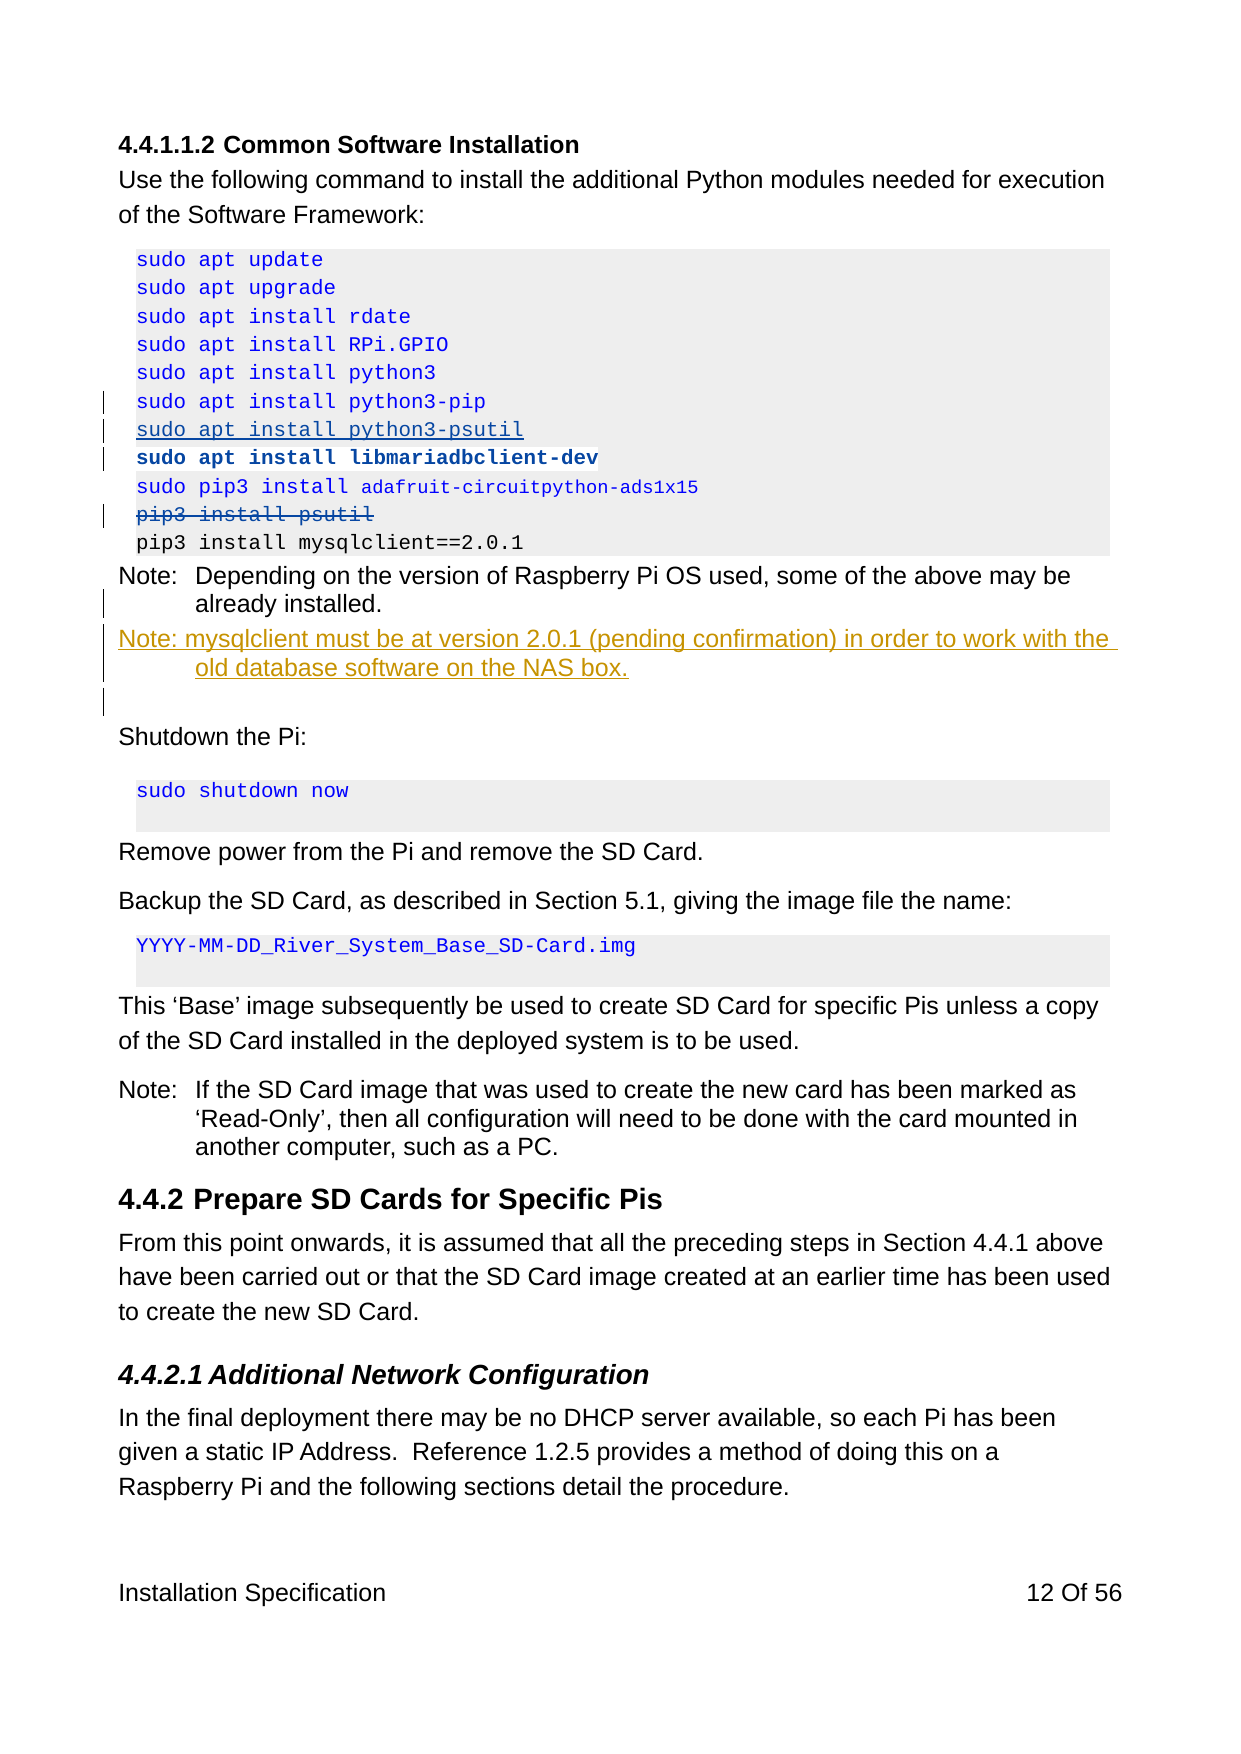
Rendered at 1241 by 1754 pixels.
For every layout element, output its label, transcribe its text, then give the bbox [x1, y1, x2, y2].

text sudo apt upgrade [136, 277, 1110, 301]
text Use the following command to install the additional Python modules needed for execution of the Software Framework: [118, 165, 1122, 229]
text sudo apt install python3-pip [136, 391, 1110, 414]
text From this point onwards, it is assumed that all the preceding steps in Section 4.4.1 above have been carried out or that the SD Card image created at an earlier time has been used to create the new SD Card. [118, 1228, 1122, 1326]
text Note: Depending on the version of Raspberry Pi OS used, some of the above may be already installed. [118, 561, 1122, 618]
text sudo shutdown now [136, 780, 1110, 803]
subtitle Additional Network Configuration [118, 1358, 1122, 1390]
text sudo apt install libmariadbclient-dev [136, 447, 1110, 471]
text YYYY-MM-DD_River_System_Base_SD-Card.img [136, 935, 1110, 958]
subtitle Prepare SD Cards for Specific Pis [118, 1182, 1122, 1215]
text Note: mysqlclient must be at version 2.0.1 (pending confirmation) in order to work with the old database software on the NAS box. [118, 624, 1122, 682]
text sudo apt install RPi.GPIO [136, 334, 1110, 358]
text pip3 install mysqlclient==2.0.1 [136, 532, 1110, 556]
text sudo pip3 install adafruit-circuitpython-ads1x15 [136, 476, 1110, 499]
text In the final deployment there may be no DHCP server available, so each Pi has been given a static IP Address. Reference 1.2.5 provides a method of doing this on a Raspberry Pi and the following sections detail the procedure. [118, 1403, 1122, 1501]
text sudo apt install python3-psutil [136, 419, 1110, 443]
text Shutdown the Pi: [118, 722, 1122, 751]
text This ‘Base’ image subsequently be used to create SD Card for specific Pis unless a copy of the SD Card installed in the deployed system is to be used. [118, 991, 1122, 1054]
text sudo apt update [136, 249, 1110, 273]
text Note: If the SD Card image that was used to create the new card has been marked as ‘Read-Only’, then all configuration will need to be done with the card mounted in another computer, such as a PC. [118, 1075, 1122, 1161]
text Backup the SD Card, as described in Section 5.1, giving the image file the name: [118, 886, 1122, 914]
text sudo apt install python3 [136, 362, 1110, 386]
subtitle Common Software Installation [118, 131, 1122, 159]
text Remove power from the Pi and remove the SD Card. [118, 837, 1122, 865]
text sudo apt install rdate [136, 306, 1110, 329]
